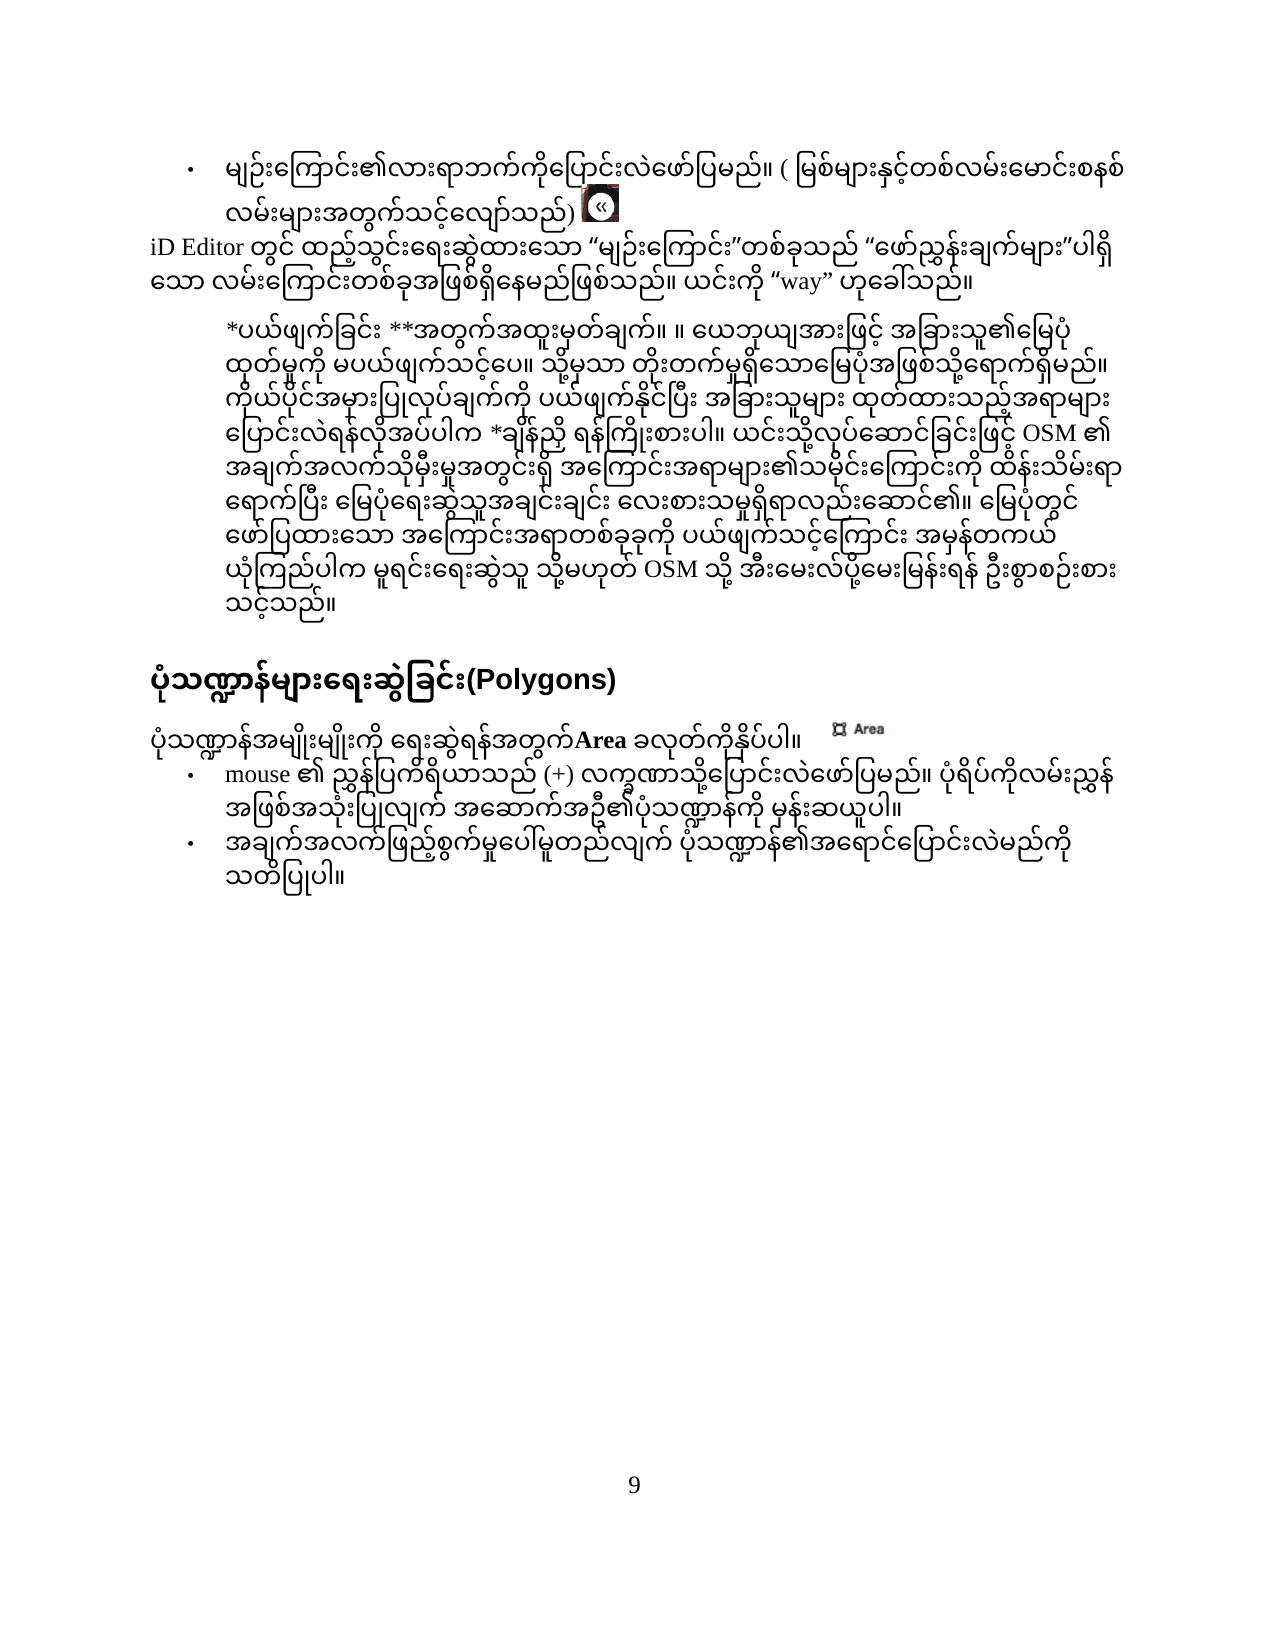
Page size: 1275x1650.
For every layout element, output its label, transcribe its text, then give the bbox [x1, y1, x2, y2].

text iD Editor တွင် ထည့်သွင်းရေးဆွဲထားသော “မျဉ်းကြောင်း”တစ်ခုသည် “ဖော်ညွှန်းချက်များ”ပါရှိသော လမ်းကြောင်းတစ်ခုအဖြစ်ရှိနေမည်ဖြစ်သည်။ ယင်းကို “way” ဟုခေါ်သည်။ [150, 229, 1125, 297]
text *ပယ်ဖျက်ခြင်း **အတွက်အထူးမှတ်ချက်။ ။ ယေဘုယျအားဖြင့် အခြားသူ၏မြေပုံထုတ်မှုကို မပယ်ဖျက်သင့်ပေ။ သို့မှသာ တိုးတက်မှုရှိသောမြေပုံအဖြစ်သို့ရောက်ရှိမည်။ ကိုယ်ပိုင်အမှားပြုလုပ်ချက်ကို ပယ်ဖျက်နိုင်ပြီး အခြားသူများ ထုတ်ထားသည့်အရာများ ပြောင်းလဲရန်လိုအပ်ပါက *ချိန်ညှိ ရန်ကြိုးစားပါ။ ယင်းသို့လုပ်ဆောင်ခြင်းဖြင့် OSM ၏ အချက်အလက်သိုမှီးမှုအတွင်းရှိ အကြောင်းအရာများ၏သမိုင်းကြောင်းကို ထိန်းသိမ်းရာရောက်ပြီး မြေပုံရေးဆွဲသူအချင်းချင်း လေးစားသမှုရှိရာလည်းဆောင်၏။ မြေပုံတွင်ဖော်ပြထားသော အကြောင်းအရာတစ်ခုခုကို ပယ်ဖျက်သင့်ကြောင်း အမှန်တကယ်ယုံကြည်ပါက မူရင်းရေးဆွဲသူ သို့မဟုတ် OSM သို့ အီးမေးလ်ပို့မေးမြန်းရန် ဦးစွာစဉ်းစားသင့်သည်။ [225, 312, 1125, 618]
text ပုံသဏ္ဍာန်အမျိုးမျိုးကို ရေးဆွဲရန်အတွက်Area ခလုတ်ကိုနှိပ်ပါ။ [150, 711, 1125, 756]
list အချက်အလက်ဖြည့်စွက်မှုပေါ်မူတည်လျက် ပုံသဏ္ဍာန်၏အရောင်ပြောင်းလဲမည်ကိုသတိပြုပါ။ [187, 824, 1125, 892]
picture [581, 184, 619, 222]
subtitle ပုံသဏ္ဍာန်များရေးဆွဲခြင်း(Polygons) [150, 658, 1125, 698]
list မျဉ်းကြောင်း၏လားရာဘက်ကိုပြောင်းလဲဖော်ပြမည်။ ( မြစ်များနှင့်တစ်လမ်းမောင်းစနစ် လမ်းများအတွက်သင့်လျော်သည်) [187, 150, 1125, 229]
list mouse ၏ ညွှန်ပြကိရိယာသည် (+) လက္ခဏာသို့ပြောင်းလဲဖော်ပြမည်။ ပုံရိပ်ကိုလမ်းညွှန် အဖြစ်အသုံးပြုလျက် အဆောက်အဦ၏ပုံသဏ္ဍာန်ကို မှန်းဆယူပါ။ [187, 756, 1125, 824]
picture [808, 710, 905, 749]
